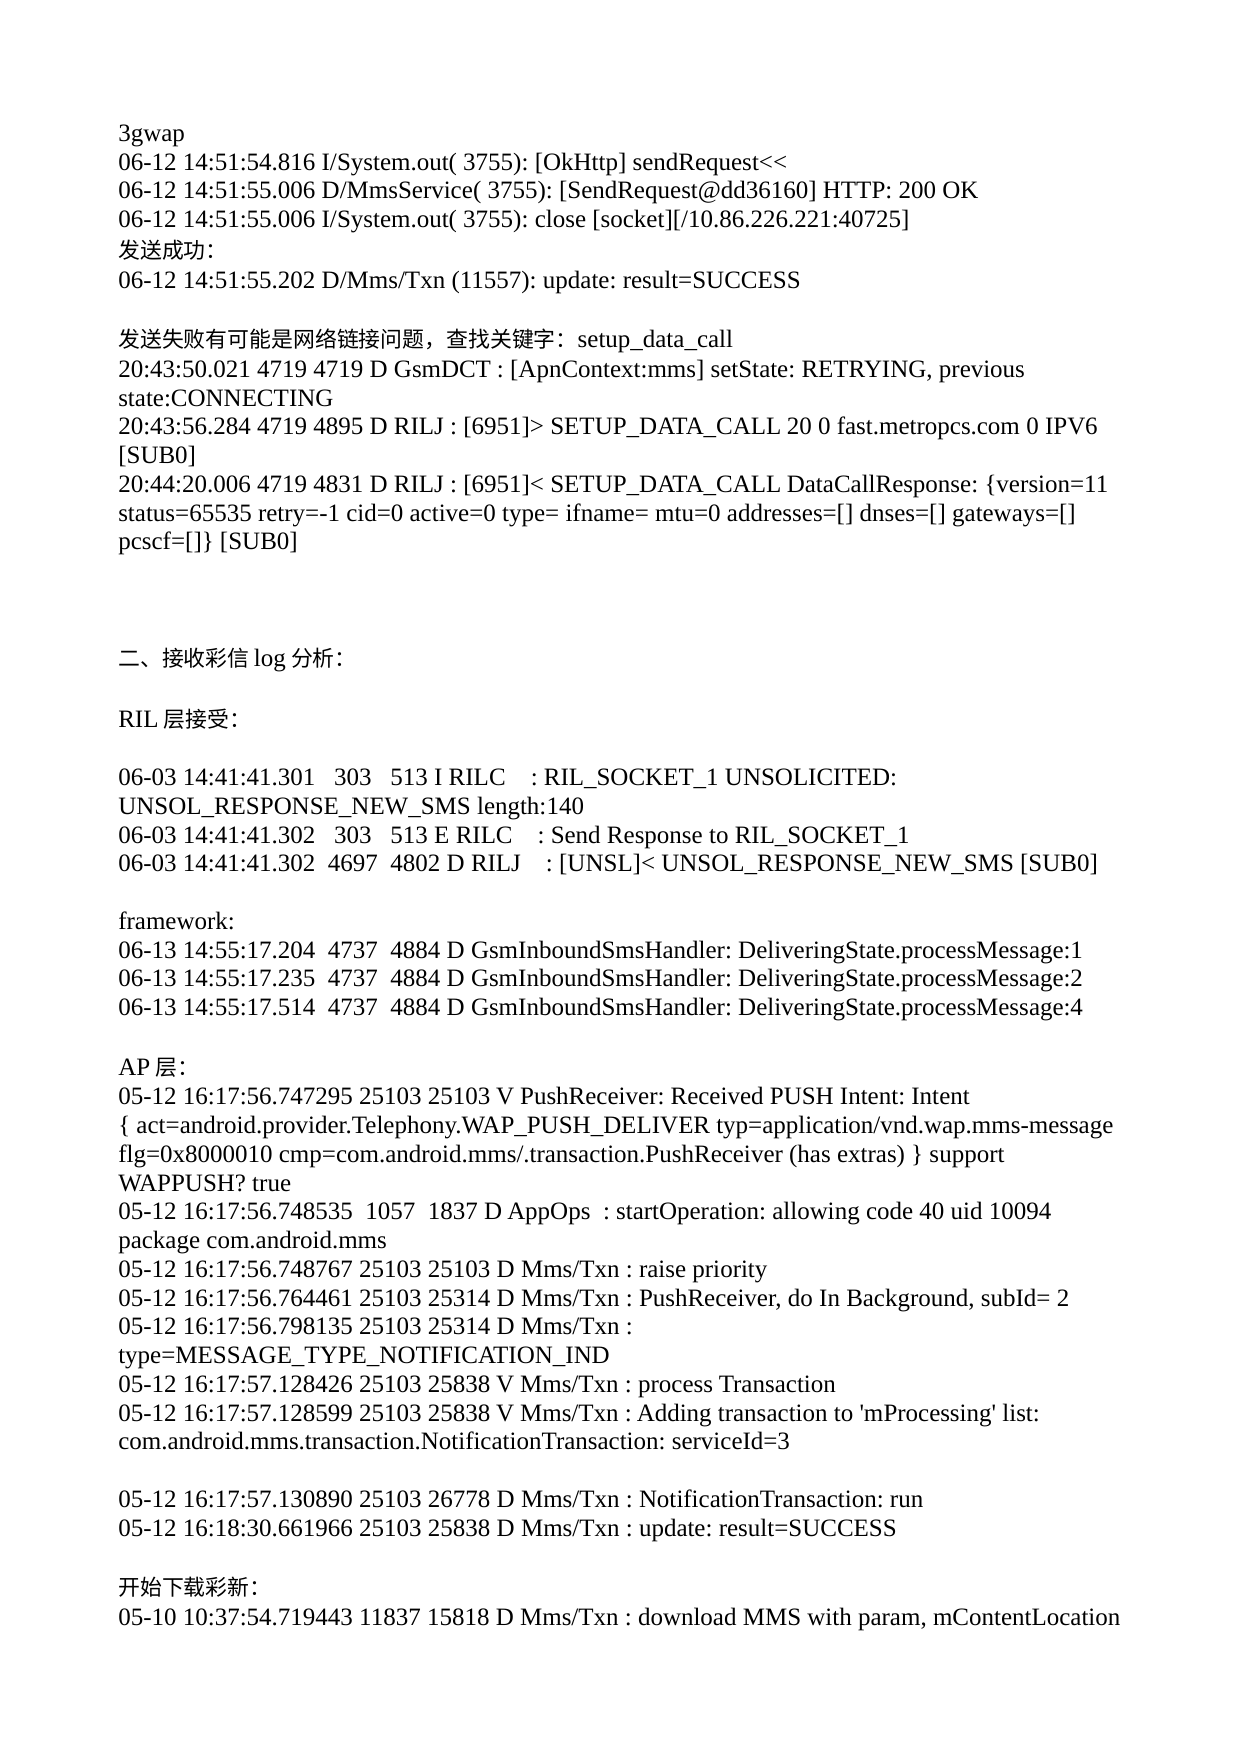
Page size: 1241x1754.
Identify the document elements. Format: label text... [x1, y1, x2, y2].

text 06-03 14:41:41.302 303 513 E RILC : Send Response to RIL_SOCKET_1 [118, 820, 1122, 848]
text 06-12 14:51:55.202 D/Mms/Txn (11557): update: result=SUCCESS [118, 265, 1122, 293]
text 06-12 14:51:55.006 I/System.out( 3755): close [socket][/10.86.226.221:40725] [118, 204, 1122, 233]
text 05-12 16:17:56.748535 1057 1837 D AppOps : startOperation: allowing code 40 uid 10094 package com.android.mms [118, 1196, 1122, 1254]
text 05-12 16:18:30.661966 25103 25838 D Mms/Txn : update: result=SUCCESS [118, 1513, 1122, 1541]
text 05-12 16:17:57.128426 25103 25838 V Mms/Txn : process Transaction [118, 1369, 1122, 1398]
text 06-12 14:51:54.816 I/System.out( 3755): [OkHttp] sendRequest<< [118, 147, 1122, 176]
text 05-12 16:17:57.130890 25103 26778 D Mms/Txn : NotificationTransaction: run [118, 1484, 1122, 1513]
text RIL层接受： [118, 702, 1122, 733]
text 06-13 14:55:17.235 4737 4884 D GsmInboundSmsHandler: DeliveringState.processMessage:2 [118, 963, 1122, 992]
text 开始下载彩新： [118, 1570, 1122, 1602]
text 20:43:56.284 4719 4895 D RILJ : [6951]> SETUP_DATA_CALL 20 0 fast.metropcs.com 0 IPV6 [SUB0] [118, 411, 1122, 469]
text 06-13 14:55:17.514 4737 4884 D GsmInboundSmsHandler: DeliveringState.processMessage:4 [118, 992, 1122, 1021]
text 05-12 16:17:57.128599 25103 25838 V Mms/Txn : Adding transaction to 'mProcessing' list: com.android.mms.transaction.NotificationTransaction: serviceId=3 [118, 1398, 1122, 1455]
text 二、接收彩信log分析： [118, 641, 1122, 673]
text 05-12 16:17:56.798135 25103 25314 D Mms/Txn : type=MESSAGE_TYPE_NOTIFICATION_IND [118, 1311, 1122, 1369]
text 05-10 10:37:54.719443 11837 15818 D Mms/Txn : download MMS with param, mContentLocation [118, 1602, 1122, 1631]
text 05-12 16:17:56.764461 25103 25314 D Mms/Txn : PushReceiver, do In Background, subId= 2 [118, 1283, 1122, 1311]
text 3gwap [118, 118, 1122, 147]
text framework: [118, 906, 1122, 935]
text AP层： [118, 1050, 1122, 1081]
text 发送失败有可能是网络链接问题，查找关键字：setup_data_call [118, 322, 1122, 354]
text 06-03 14:41:41.301 303 513 I RILC : RIL_SOCKET_1 UNSOLICITED: UNSOL_RESPONSE_NEW_SMS length:140 [118, 762, 1122, 820]
text 发送成功： [118, 233, 1122, 265]
text 20:43:50.021 4719 4719 D GsmDCT : [ApnContext:mms] setState: RETRYING, previous state:CONNECTING [118, 354, 1122, 411]
text 20:44:20.006 4719 4831 D RILJ : [6951]< SETUP_DATA_CALL DataCallResponse: {version=11 status=65535 retry=-1 cid=0 active=0 type= ifname= mtu=0 addresses=[] dnses=[] gateways=[] pcscf=[]} [SUB0] [118, 469, 1122, 555]
text 06-03 14:41:41.302 4697 4802 D RILJ : [UNSL]< UNSOL_RESPONSE_NEW_SMS [SUB0] [118, 848, 1122, 877]
text 05-12 16:17:56.748767 25103 25103 D Mms/Txn : raise priority [118, 1254, 1122, 1283]
text 06-13 14:55:17.204 4737 4884 D GsmInboundSmsHandler: DeliveringState.processMessage:1 [118, 935, 1122, 963]
text 05-12 16:17:56.747295 25103 25103 V PushReceiver: Received PUSH Intent: Intent { act=android.provider.Telephony.WAP_PUSH_DELIVER typ=application/vnd.wap.mms-message flg=0x8000010 cmp=com.android.mms/.transaction.PushReceiver (has extras) } support WAPPUSH? true [118, 1081, 1122, 1196]
text 06-12 14:51:55.006 D/MmsService( 3755): [SendRequest@dd36160] HTTP: 200 OK [118, 176, 1122, 204]
